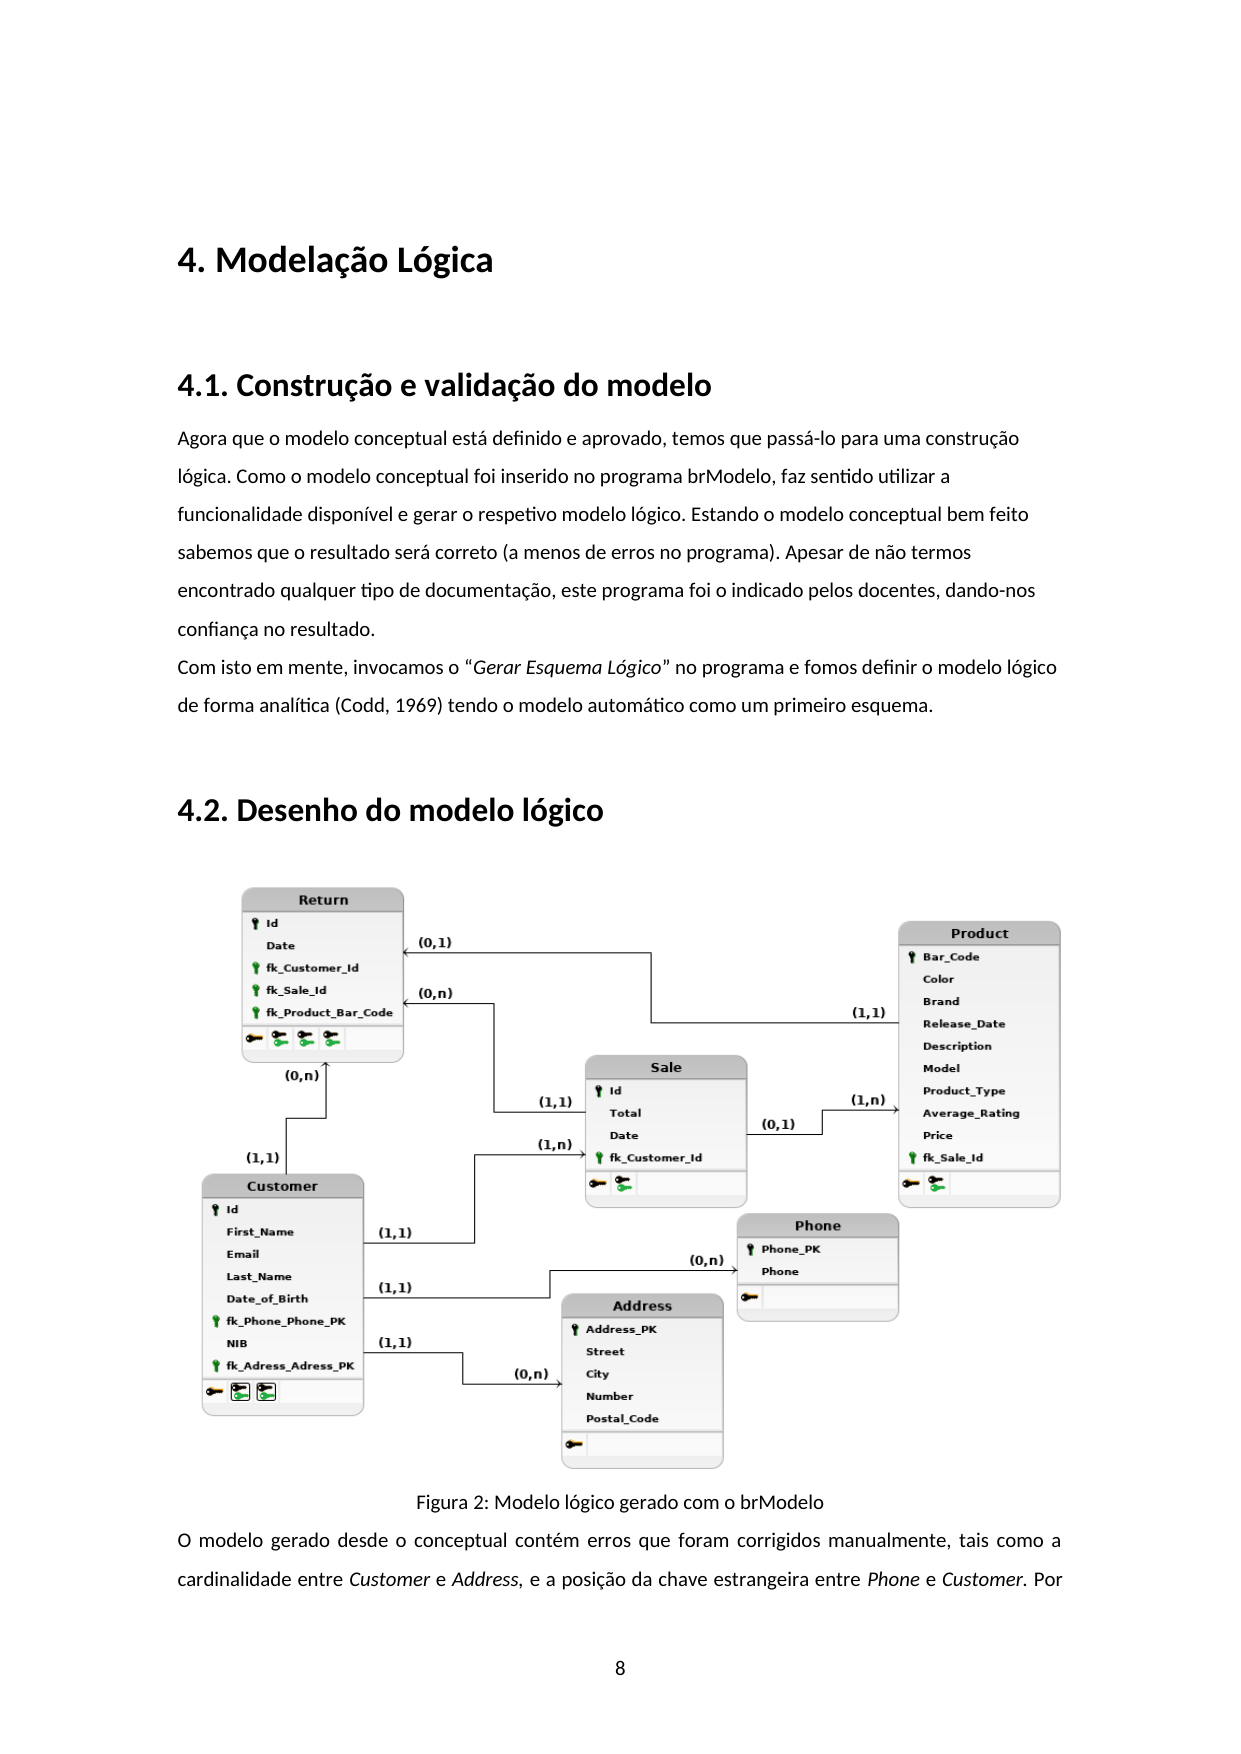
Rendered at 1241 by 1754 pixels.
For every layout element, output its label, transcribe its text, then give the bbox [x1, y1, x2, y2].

text Figura 2: Modelo lógico gerado com o brModelo [177, 1472, 1063, 1515]
text Agora que o modelo conceptual está definido e aprovado, temos que passá-lo para uma construção lógica. Como o modelo conceptual foi inserido no programa brModelo, faz sentido utilizar a funcionalidade disponível e gerar o respetivo modelo lógico. Estando o modelo conceptual bem feito sabemos que o resultado será correto (a menos de erros no programa). Apesar de não termos encontrado qualquer tipo de documentação, este programa foi o indicado pelos docentes, dando-nos confiança no resultado. [177, 425, 1063, 641]
subtitle 4. Modelação Lógica [177, 236, 1063, 282]
subtitle 4.1. Construção e validação do modelo [177, 364, 1063, 405]
subtitle 4.2. Desenho do modelo lógico [177, 789, 1063, 830]
text Com isto em mente, invocamos o “Gerar Esquema Lógico” no programa e fomos definir o modelo lógico de forma analítica (Codd, 1969) tendo o modelo automático como um primeiro esquema. [177, 654, 1063, 717]
text O modelo gerado desde o conceptual contém erros que foram corrigidos manualmente, tais como a cardinalidade entre Customer e Address, e a posição da chave estrangeira entre Phone e Customer. Por [177, 1515, 1063, 1591]
picture [177, 862, 1063, 1472]
